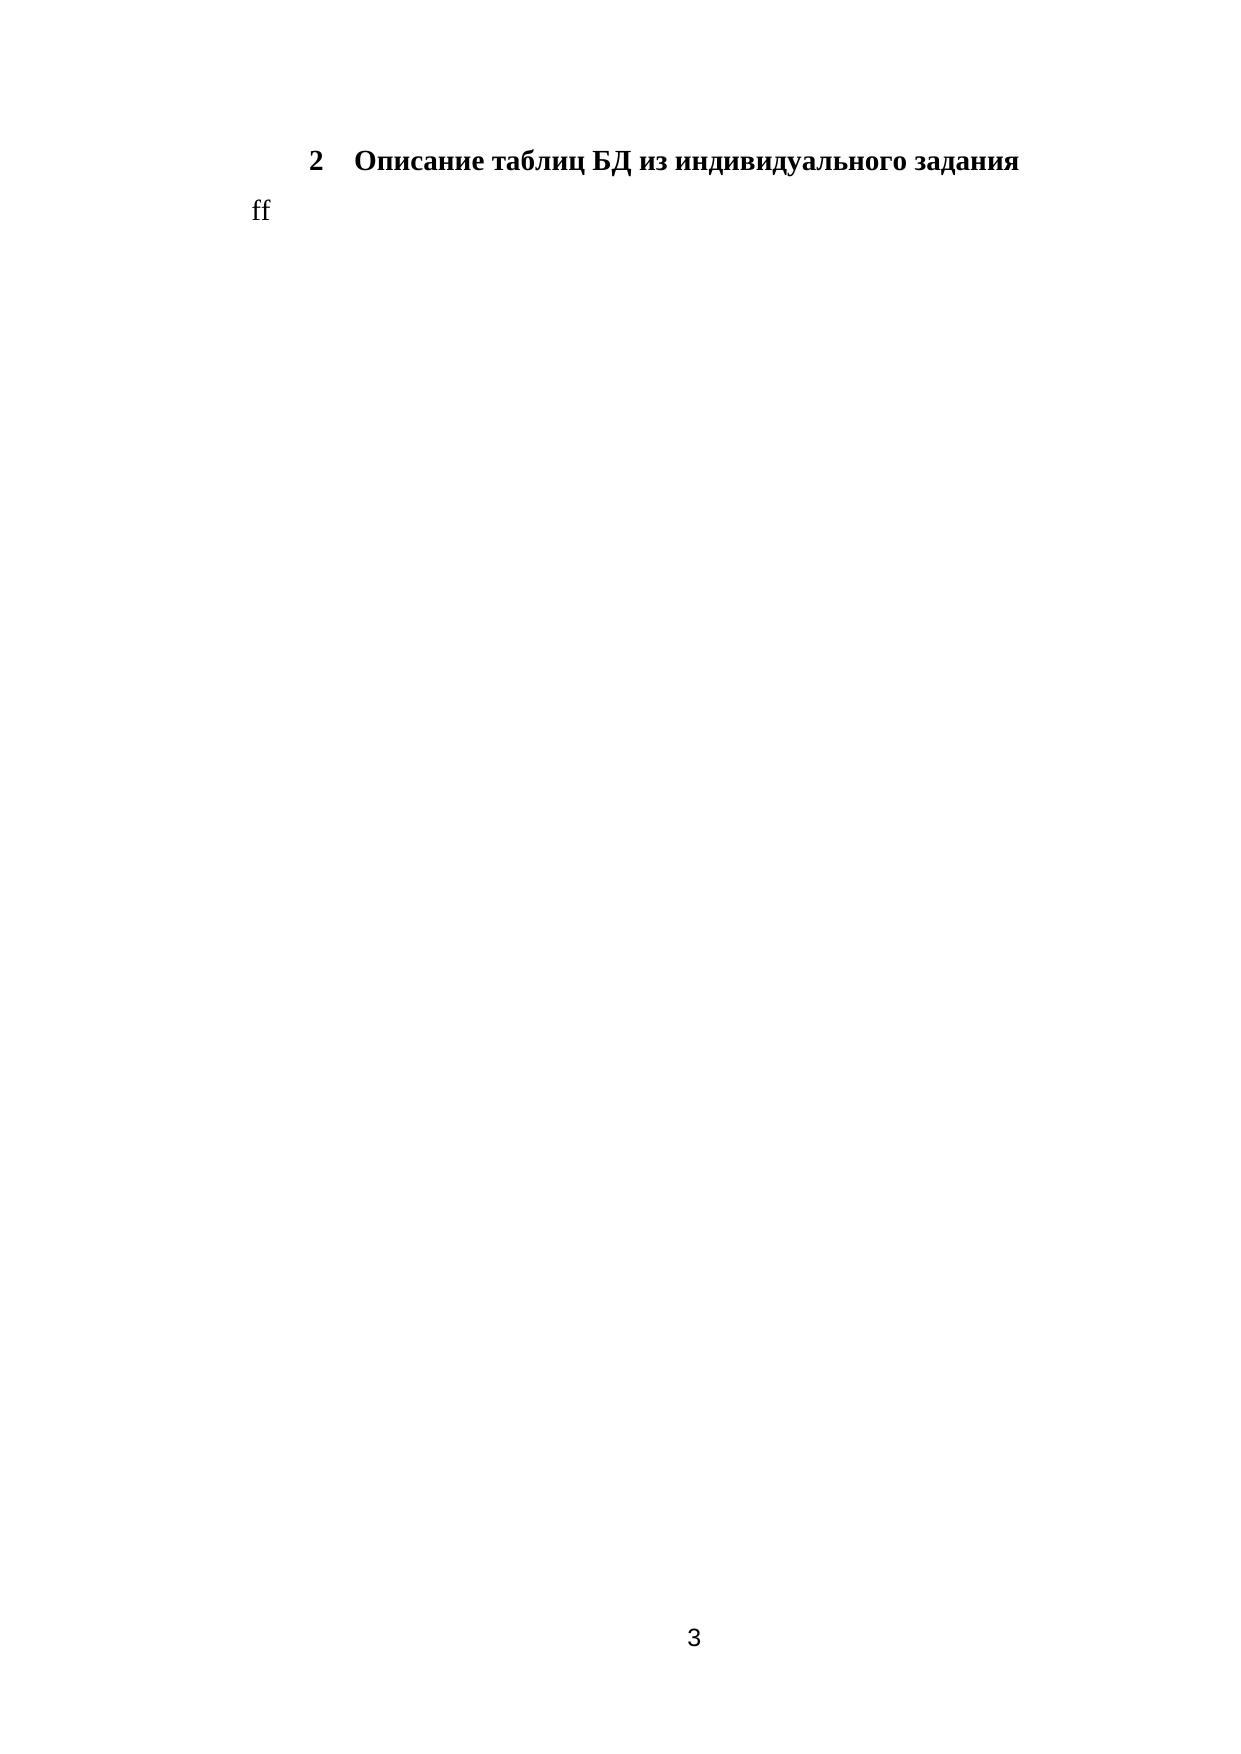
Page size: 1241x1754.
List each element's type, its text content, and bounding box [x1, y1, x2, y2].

subtitle Описание таблиц БД из индивидуального задания [177, 143, 1152, 177]
text ff [177, 193, 1152, 227]
